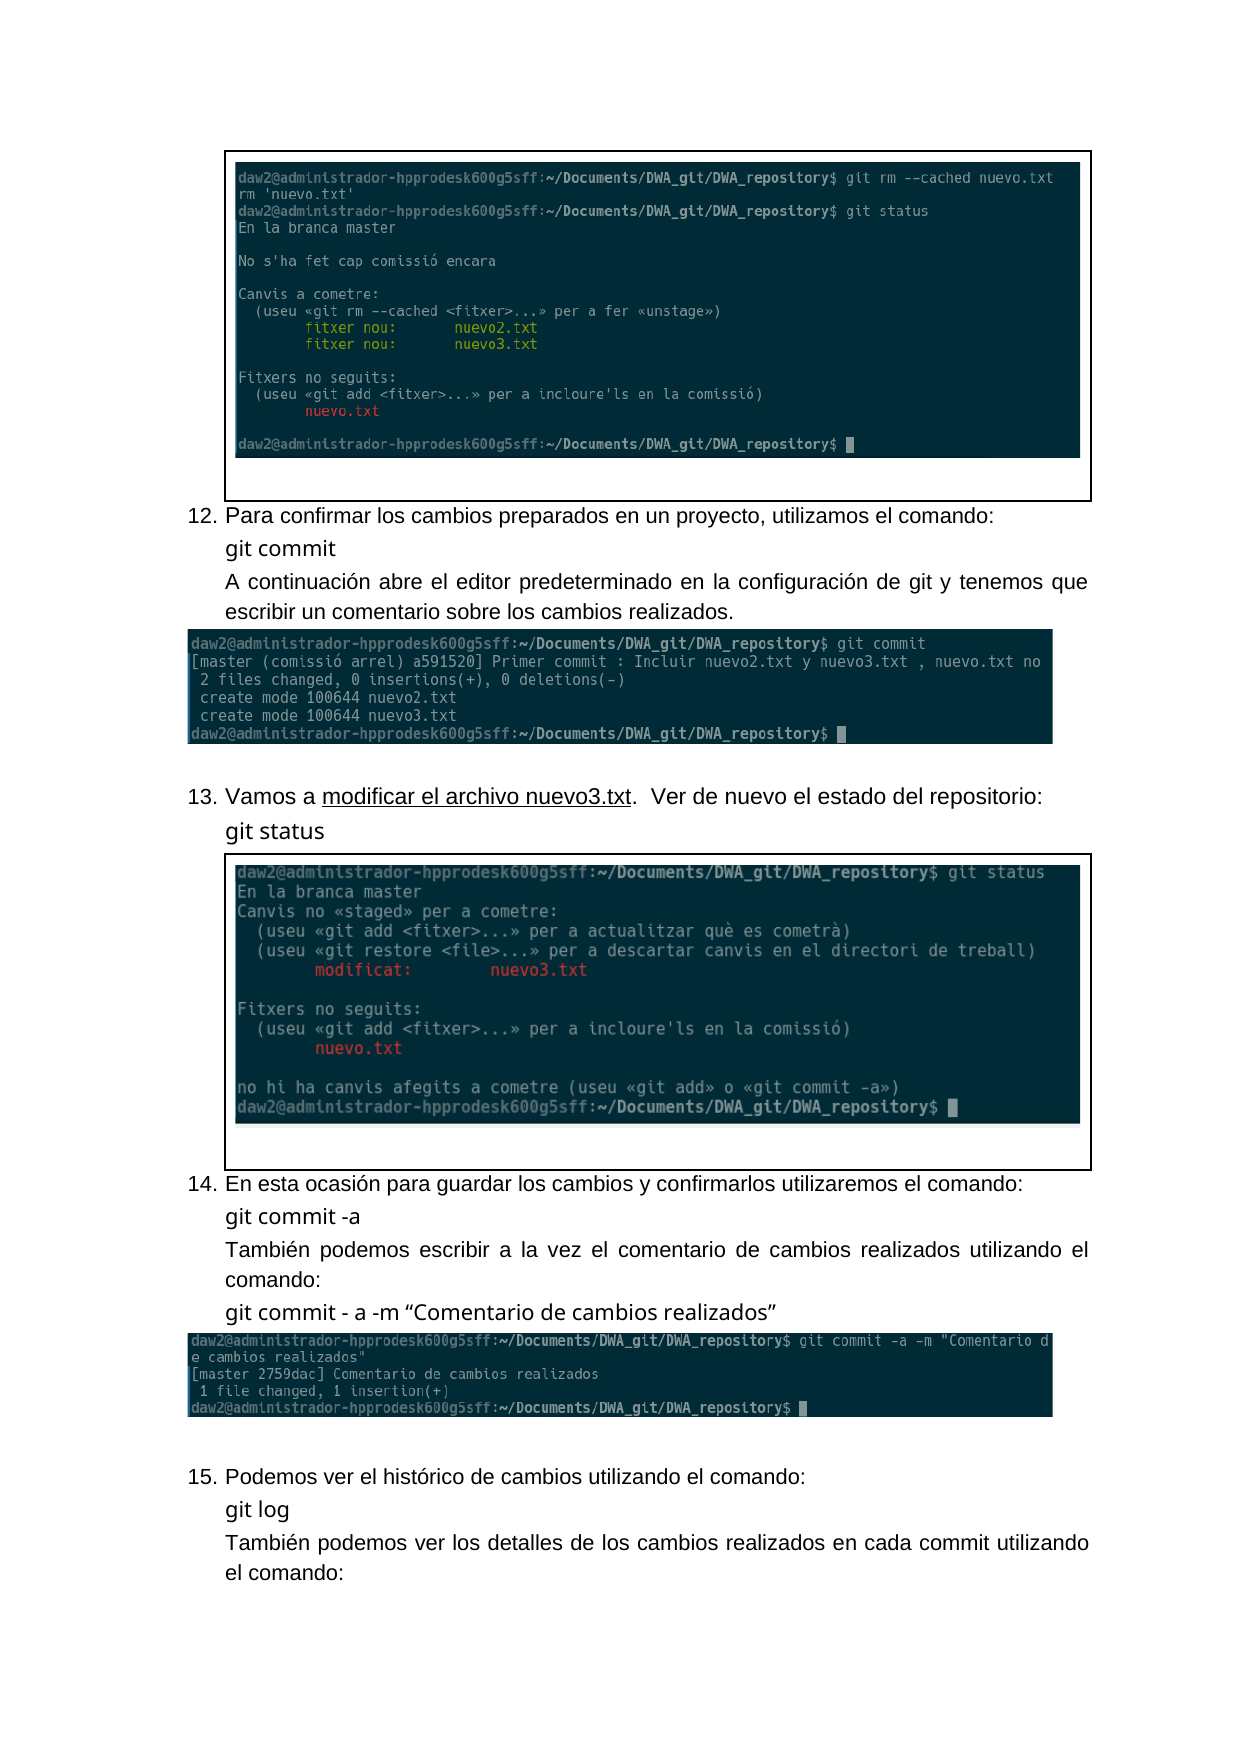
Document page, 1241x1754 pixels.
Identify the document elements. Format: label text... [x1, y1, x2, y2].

picture [833, 869, 839, 878]
picture [882, 944, 887, 956]
picture [1008, 869, 1014, 878]
picture [282, 177, 290, 182]
picture [269, 947, 274, 956]
picture [999, 865, 1004, 878]
picture [287, 927, 294, 936]
picture [239, 1084, 245, 1093]
picture [784, 868, 789, 879]
picture [774, 1100, 781, 1112]
picture [550, 1084, 557, 1091]
picture [308, 888, 313, 897]
picture [279, 905, 284, 917]
picture [326, 1045, 333, 1054]
picture [453, 1025, 460, 1034]
picture [463, 908, 469, 917]
picture [803, 1084, 830, 1093]
picture [502, 1100, 508, 1112]
picture [375, 865, 391, 878]
picture [609, 1025, 615, 1034]
picture [252, 176, 262, 182]
picture [238, 865, 245, 878]
picture [843, 1081, 848, 1093]
picture [490, 173, 495, 182]
picture [239, 1002, 245, 1014]
picture [716, 1100, 743, 1112]
picture [573, 731, 584, 738]
picture [998, 947, 1005, 956]
picture [356, 1045, 362, 1054]
picture [278, 1006, 284, 1014]
picture [297, 885, 304, 897]
picture [328, 947, 333, 959]
picture [795, 1022, 800, 1034]
picture [960, 944, 965, 954]
picture [672, 1404, 684, 1412]
picture [336, 865, 342, 878]
picture [492, 908, 498, 917]
picture [652, 174, 662, 182]
picture [618, 1100, 644, 1112]
picture [597, 442, 607, 448]
picture [714, 173, 719, 182]
picture [803, 947, 810, 956]
picture [627, 728, 632, 738]
picture [550, 1100, 557, 1112]
picture [346, 924, 351, 936]
picture [434, 1022, 439, 1034]
picture [502, 1084, 528, 1092]
picture [366, 908, 372, 917]
picture [338, 925, 342, 936]
picture [297, 1081, 303, 1093]
picture [703, 641, 712, 648]
picture [638, 1025, 644, 1034]
picture [891, 1100, 898, 1112]
picture [881, 865, 888, 878]
picture [719, 207, 728, 215]
picture [698, 638, 703, 648]
text git commit -a [150, 1201, 1090, 1231]
picture [502, 865, 508, 878]
picture [550, 947, 557, 959]
picture [736, 1022, 741, 1034]
picture [605, 1403, 615, 1412]
picture [635, 1338, 640, 1347]
picture [375, 1006, 382, 1014]
picture [882, 1100, 889, 1112]
picture [774, 865, 781, 878]
picture [415, 888, 420, 897]
picture [541, 908, 547, 915]
picture [714, 206, 719, 215]
picture [294, 173, 304, 182]
picture [658, 947, 664, 955]
picture [618, 947, 625, 956]
picture [415, 924, 420, 936]
picture [580, 963, 585, 975]
picture [698, 1081, 703, 1093]
picture [833, 925, 839, 936]
picture [591, 1022, 596, 1034]
picture [316, 967, 333, 975]
picture [365, 1027, 372, 1034]
picture [902, 947, 907, 956]
picture [444, 908, 450, 917]
picture [912, 944, 917, 956]
picture [538, 728, 543, 738]
picture [259, 1003, 263, 1014]
picture [385, 1045, 391, 1053]
picture [737, 947, 742, 956]
picture [474, 944, 479, 956]
picture [814, 925, 819, 936]
picture [920, 1103, 927, 1115]
picture [745, 1025, 752, 1034]
picture [395, 1084, 401, 1093]
picture [453, 927, 460, 936]
picture [288, 1006, 294, 1014]
list Podemos ver el histórico de cambios utilizando el comando: [187, 1464, 1090, 1489]
picture [687, 1081, 693, 1093]
picture [375, 1022, 382, 1034]
picture [205, 1338, 215, 1345]
picture [627, 638, 632, 648]
picture [478, 174, 486, 182]
picture [760, 175, 769, 185]
picture [328, 927, 333, 939]
picture [601, 1403, 606, 1412]
table_header [226, 152, 1090, 499]
picture [235, 1405, 243, 1412]
picture [531, 1025, 537, 1037]
picture [366, 869, 372, 877]
picture [356, 1006, 362, 1014]
picture [949, 869, 956, 881]
picture [597, 209, 607, 215]
picture [920, 869, 927, 881]
picture [610, 1084, 615, 1093]
picture [619, 1022, 625, 1034]
picture [522, 905, 527, 917]
picture [248, 1103, 266, 1112]
picture [775, 1081, 780, 1093]
picture [346, 869, 352, 878]
picture [346, 1084, 352, 1093]
picture [570, 865, 576, 878]
picture [490, 439, 495, 448]
picture [1027, 869, 1034, 878]
picture [840, 869, 869, 881]
picture [317, 908, 323, 915]
picture [570, 1100, 576, 1112]
picture [677, 927, 683, 936]
picture [686, 865, 693, 878]
picture [765, 1100, 772, 1112]
picture [541, 927, 547, 936]
picture [847, 438, 853, 452]
picture [415, 947, 420, 956]
picture [268, 908, 273, 917]
picture [240, 372, 245, 382]
picture [454, 944, 459, 956]
picture [708, 1100, 713, 1109]
picture [872, 1084, 878, 1093]
picture [652, 440, 662, 448]
picture [346, 1103, 352, 1112]
picture [450, 638, 455, 648]
picture [337, 1100, 343, 1112]
picture [698, 728, 703, 738]
picture [765, 865, 771, 878]
picture [599, 1084, 606, 1091]
picture [531, 967, 537, 975]
list Vamos a modificar el archivo nuevo3.txt. Ver de nuevo el estado del repositorio: [187, 783, 1090, 810]
picture [248, 1084, 255, 1091]
picture [726, 925, 732, 936]
picture [930, 1100, 937, 1115]
picture [754, 869, 762, 881]
picture [541, 965, 547, 975]
picture [688, 947, 693, 956]
picture [618, 865, 644, 878]
picture [394, 869, 411, 878]
picture [794, 865, 821, 878]
picture [385, 908, 391, 915]
picture [268, 928, 274, 936]
picture [540, 869, 547, 881]
picture [374, 1100, 391, 1112]
picture [979, 947, 985, 956]
picture [385, 967, 391, 975]
picture [277, 1100, 314, 1114]
picture [696, 869, 703, 878]
picture [322, 1335, 326, 1345]
picture [235, 1338, 243, 1345]
picture [356, 963, 362, 975]
picture [394, 905, 401, 917]
picture [649, 1025, 654, 1034]
picture [560, 1103, 566, 1112]
picture [774, 930, 781, 936]
picture [589, 927, 596, 936]
picture [425, 1022, 430, 1034]
picture [268, 865, 274, 878]
picture [298, 947, 304, 956]
picture [481, 439, 486, 448]
picture [540, 1104, 547, 1115]
picture [206, 731, 217, 738]
picture [794, 1100, 821, 1112]
picture [550, 865, 557, 878]
picture [988, 944, 995, 956]
picture [703, 731, 712, 738]
picture [766, 1081, 771, 1093]
picture [677, 947, 683, 956]
picture [433, 908, 440, 915]
picture [531, 865, 538, 878]
picture [714, 439, 719, 448]
picture [206, 641, 217, 648]
picture [542, 1084, 547, 1092]
picture [462, 865, 489, 878]
picture [784, 927, 810, 936]
picture [706, 927, 713, 939]
picture [385, 1022, 391, 1034]
picture [268, 1081, 274, 1093]
picture [248, 908, 255, 917]
picture [891, 947, 898, 956]
picture [269, 885, 274, 897]
picture [424, 908, 430, 920]
picture [853, 947, 859, 956]
picture [930, 865, 937, 880]
picture [580, 659, 586, 666]
picture [365, 927, 372, 936]
picture [375, 925, 382, 936]
picture [833, 1103, 839, 1112]
picture [346, 890, 352, 897]
picture [287, 1025, 294, 1034]
picture [375, 967, 381, 975]
picture [560, 947, 567, 954]
picture [570, 967, 576, 975]
table_header [226, 855, 1090, 1169]
picture [317, 1006, 323, 1014]
picture [307, 1084, 313, 1093]
picture [550, 1405, 560, 1412]
picture [443, 1335, 448, 1345]
picture [511, 967, 518, 975]
picture [366, 947, 372, 956]
picture [1018, 865, 1024, 878]
picture [872, 869, 878, 878]
picture [501, 908, 518, 917]
picture [648, 947, 654, 956]
picture [424, 1100, 430, 1112]
picture [462, 1100, 489, 1112]
picture [435, 1081, 440, 1093]
picture [443, 1403, 448, 1412]
picture [239, 885, 245, 897]
picture [464, 944, 469, 956]
picture [336, 1084, 343, 1093]
picture [424, 1084, 430, 1096]
picture [550, 1338, 560, 1345]
picture [364, 888, 382, 897]
picture [719, 174, 728, 182]
picture [755, 1084, 761, 1096]
picture [239, 905, 245, 914]
picture [716, 1025, 722, 1034]
picture [716, 865, 743, 878]
picture [235, 1121, 1080, 1128]
picture [800, 1402, 806, 1417]
picture [891, 865, 898, 878]
picture [601, 1335, 615, 1345]
picture [444, 1081, 449, 1091]
picture [511, 1100, 518, 1112]
picture [522, 967, 528, 975]
picture [367, 967, 372, 975]
picture [375, 908, 382, 920]
picture [205, 1405, 215, 1412]
picture [940, 947, 946, 956]
picture [862, 947, 868, 954]
picture [668, 1335, 672, 1345]
picture [833, 1023, 839, 1034]
picture [248, 888, 254, 897]
picture [649, 927, 654, 936]
picture [580, 1100, 586, 1112]
picture [561, 963, 566, 975]
picture [294, 439, 304, 448]
picture [247, 1335, 257, 1345]
picture [395, 885, 400, 897]
picture [970, 865, 974, 877]
picture [774, 947, 781, 954]
picture [648, 1103, 683, 1112]
picture [589, 947, 596, 956]
picture [841, 1103, 869, 1115]
picture [394, 1104, 411, 1112]
picture [531, 1100, 538, 1112]
picture [395, 1042, 401, 1054]
picture [277, 865, 314, 878]
picture [573, 641, 584, 648]
picture [356, 905, 362, 917]
picture [328, 1025, 333, 1037]
picture [824, 927, 829, 936]
picture [900, 869, 908, 878]
picture [571, 947, 576, 956]
picture [657, 1025, 664, 1034]
picture [597, 175, 607, 182]
picture [317, 1100, 333, 1112]
text A continuación abre el editor predeterminado en la configuración de git y tenemos que escribir un comentario sobre los cambios realizados. [225, 569, 1090, 624]
picture [970, 947, 975, 956]
picture [706, 947, 712, 956]
text También podemos escribir a la vez el comentario de cambios realizados utilizando el comando: [225, 1237, 1090, 1292]
picture [745, 927, 752, 936]
picture [404, 888, 411, 897]
picture [502, 967, 508, 975]
picture [696, 1103, 703, 1112]
picture [297, 928, 304, 936]
picture [395, 944, 401, 956]
picture [328, 1006, 333, 1014]
picture [872, 1103, 878, 1112]
picture [298, 1025, 304, 1034]
picture [531, 927, 537, 939]
picture [425, 924, 430, 936]
picture [719, 440, 728, 448]
picture [433, 1104, 459, 1115]
picture [900, 1103, 908, 1112]
picture [824, 1022, 829, 1034]
picture [658, 1081, 663, 1093]
picture [375, 1042, 381, 1054]
picture [464, 1025, 469, 1034]
picture [570, 1025, 576, 1034]
text git status [225, 815, 1090, 846]
picture [775, 1025, 792, 1034]
picture [754, 1103, 762, 1116]
picture [521, 865, 528, 878]
picture [609, 944, 615, 956]
picture [254, 731, 261, 738]
picture [521, 1100, 528, 1112]
picture [930, 944, 937, 956]
picture [672, 1336, 684, 1345]
picture [414, 1084, 421, 1091]
picture [459, 638, 464, 648]
picture [511, 865, 518, 878]
picture [247, 1403, 257, 1412]
picture [434, 925, 439, 936]
picture [911, 869, 917, 877]
picture [948, 1099, 957, 1117]
picture [279, 1081, 284, 1093]
picture [668, 944, 673, 956]
picture [294, 206, 304, 215]
picture [911, 1103, 917, 1112]
picture [716, 928, 722, 936]
picture [317, 865, 323, 878]
picture [632, 729, 642, 738]
picture [649, 1081, 654, 1093]
picture [638, 924, 644, 936]
picture [317, 890, 323, 897]
picture [307, 908, 313, 917]
picture [287, 947, 294, 956]
picture [395, 963, 400, 975]
picture [356, 1100, 362, 1112]
picture [405, 1081, 410, 1092]
picture [317, 1045, 323, 1054]
picture [481, 206, 486, 215]
picture [658, 925, 663, 936]
picture [628, 927, 635, 936]
picture [336, 964, 343, 975]
picture [648, 869, 683, 878]
picture [532, 908, 537, 917]
picture [599, 1025, 606, 1034]
picture [395, 1003, 399, 1014]
picture [833, 944, 839, 956]
picture [268, 1025, 274, 1034]
picture [687, 1100, 693, 1112]
picture [850, 1338, 862, 1345]
picture [357, 1084, 362, 1093]
picture [726, 947, 732, 956]
picture [925, 1338, 931, 1345]
picture [472, 1084, 479, 1093]
picture [492, 1103, 498, 1112]
picture [618, 928, 625, 936]
picture [238, 1100, 245, 1112]
picture [751, 641, 756, 651]
picture [760, 442, 769, 451]
text git commit - a -m “Comentario de cambios realizados” [225, 1297, 1090, 1327]
picture [538, 638, 543, 648]
picture [784, 947, 791, 956]
picture [490, 206, 495, 215]
picture [424, 947, 430, 956]
picture [433, 869, 459, 881]
picture [326, 869, 333, 877]
picture [268, 1006, 274, 1014]
picture [254, 641, 261, 648]
picture [706, 1027, 713, 1034]
picture [375, 947, 382, 954]
picture [336, 1045, 343, 1054]
picture [258, 908, 265, 917]
picture [570, 927, 576, 936]
picture [764, 209, 769, 218]
picture [677, 1084, 683, 1093]
text git log [225, 1494, 1090, 1524]
picture [414, 1022, 420, 1034]
picture [366, 1104, 372, 1112]
picture [609, 924, 614, 936]
picture [278, 890, 284, 897]
picture [268, 1100, 274, 1112]
list En esta ocasión para guardar los cambios y confirmarlos utilizaremos el comando: [187, 1171, 1090, 1196]
picture [632, 639, 642, 648]
picture [716, 947, 722, 956]
list Para confirmar los cambios preparados en un proyecto, utilizamos el comando: [187, 502, 1090, 528]
picture [492, 869, 498, 878]
picture [581, 1084, 586, 1093]
picture [551, 1025, 557, 1034]
picture [638, 947, 644, 956]
picture [580, 865, 586, 878]
picture [385, 924, 391, 936]
picture [248, 869, 266, 878]
picture [356, 865, 362, 878]
picture [747, 944, 751, 956]
picture [541, 1025, 547, 1034]
picture [531, 1081, 537, 1093]
picture [652, 207, 662, 215]
picture [492, 967, 498, 975]
picture [638, 1084, 644, 1096]
picture [560, 869, 566, 878]
picture [326, 888, 331, 897]
picture [346, 944, 352, 956]
picture [838, 727, 845, 742]
picture [751, 731, 756, 741]
picture [726, 1084, 732, 1091]
picture [338, 1022, 342, 1034]
text También podemos ver los detalles de los cambios realizados en cada commit utilizando el comando: [225, 1530, 1090, 1585]
text git commit [225, 533, 1090, 563]
picture [424, 865, 430, 878]
picture [346, 1045, 352, 1054]
picture [346, 1022, 352, 1034]
picture [316, 1026, 323, 1032]
picture [366, 1006, 372, 1016]
picture [450, 728, 455, 738]
picture [834, 1081, 839, 1093]
picture [898, 641, 904, 648]
picture [459, 728, 464, 738]
